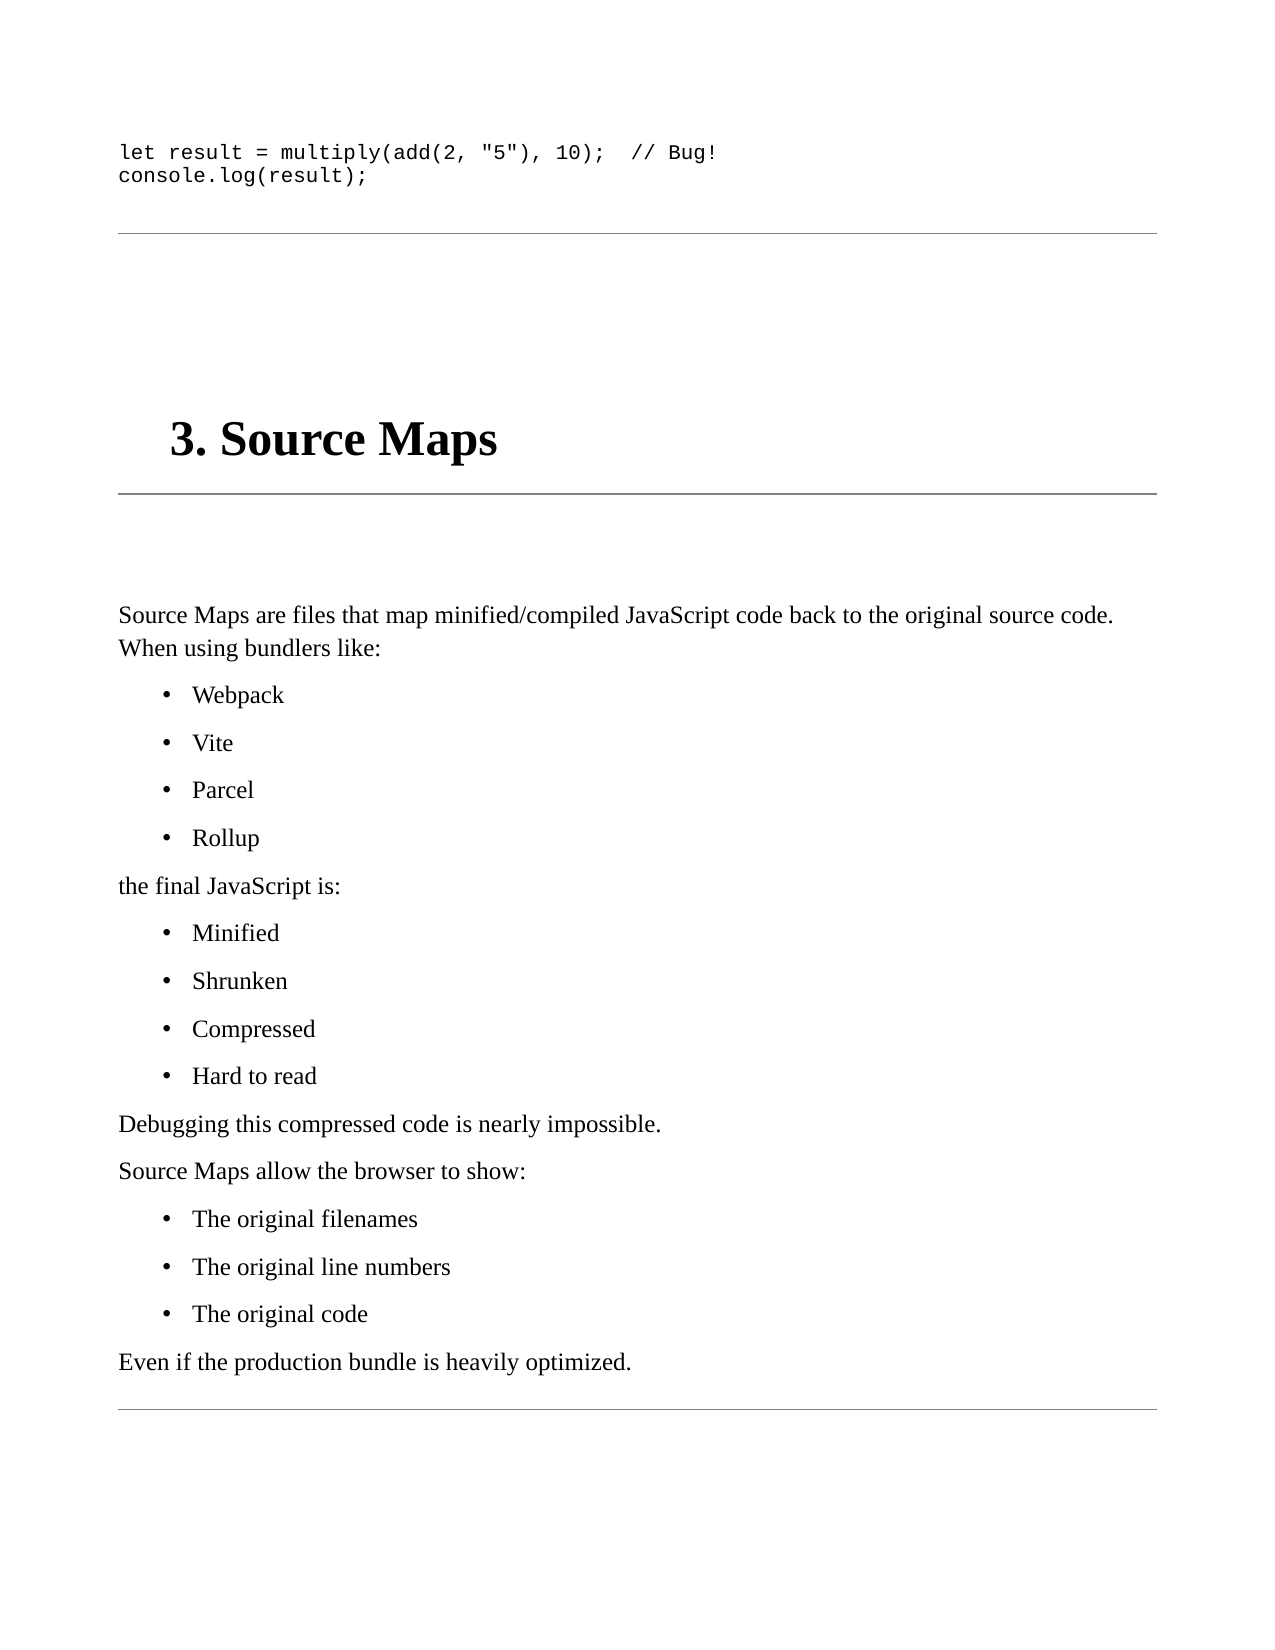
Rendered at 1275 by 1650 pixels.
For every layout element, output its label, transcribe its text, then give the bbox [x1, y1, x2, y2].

list Webpack [162, 680, 1157, 709]
text Source Maps are files that map minified/compiled JavaScript code back to the original source code. When using bundlers like: [118, 600, 1157, 662]
list The original filenames [162, 1204, 1157, 1233]
text console.log(result); [118, 165, 1157, 189]
list The original code [162, 1299, 1157, 1328]
text Source Maps allow the browser to show: [118, 1156, 1157, 1185]
text the final JavaScript is: [118, 871, 1157, 899]
list Hard to read [162, 1061, 1157, 1090]
list Minified [162, 918, 1157, 947]
list Vite [162, 728, 1157, 757]
text let result = multiply(add(2, "5"), 10); // Bug! [118, 142, 1157, 165]
list Compressed [162, 1014, 1157, 1042]
subtitle 🌐 3. Source Maps [118, 409, 1157, 467]
list Rollup [162, 823, 1157, 852]
text Even if the production bundle is heavily optimized. [118, 1347, 1157, 1376]
list The original line numbers [162, 1252, 1157, 1280]
list Parcel [162, 776, 1157, 804]
list Shrunken [162, 966, 1157, 995]
text Debugging this compressed code is nearly impossible. [118, 1109, 1157, 1138]
